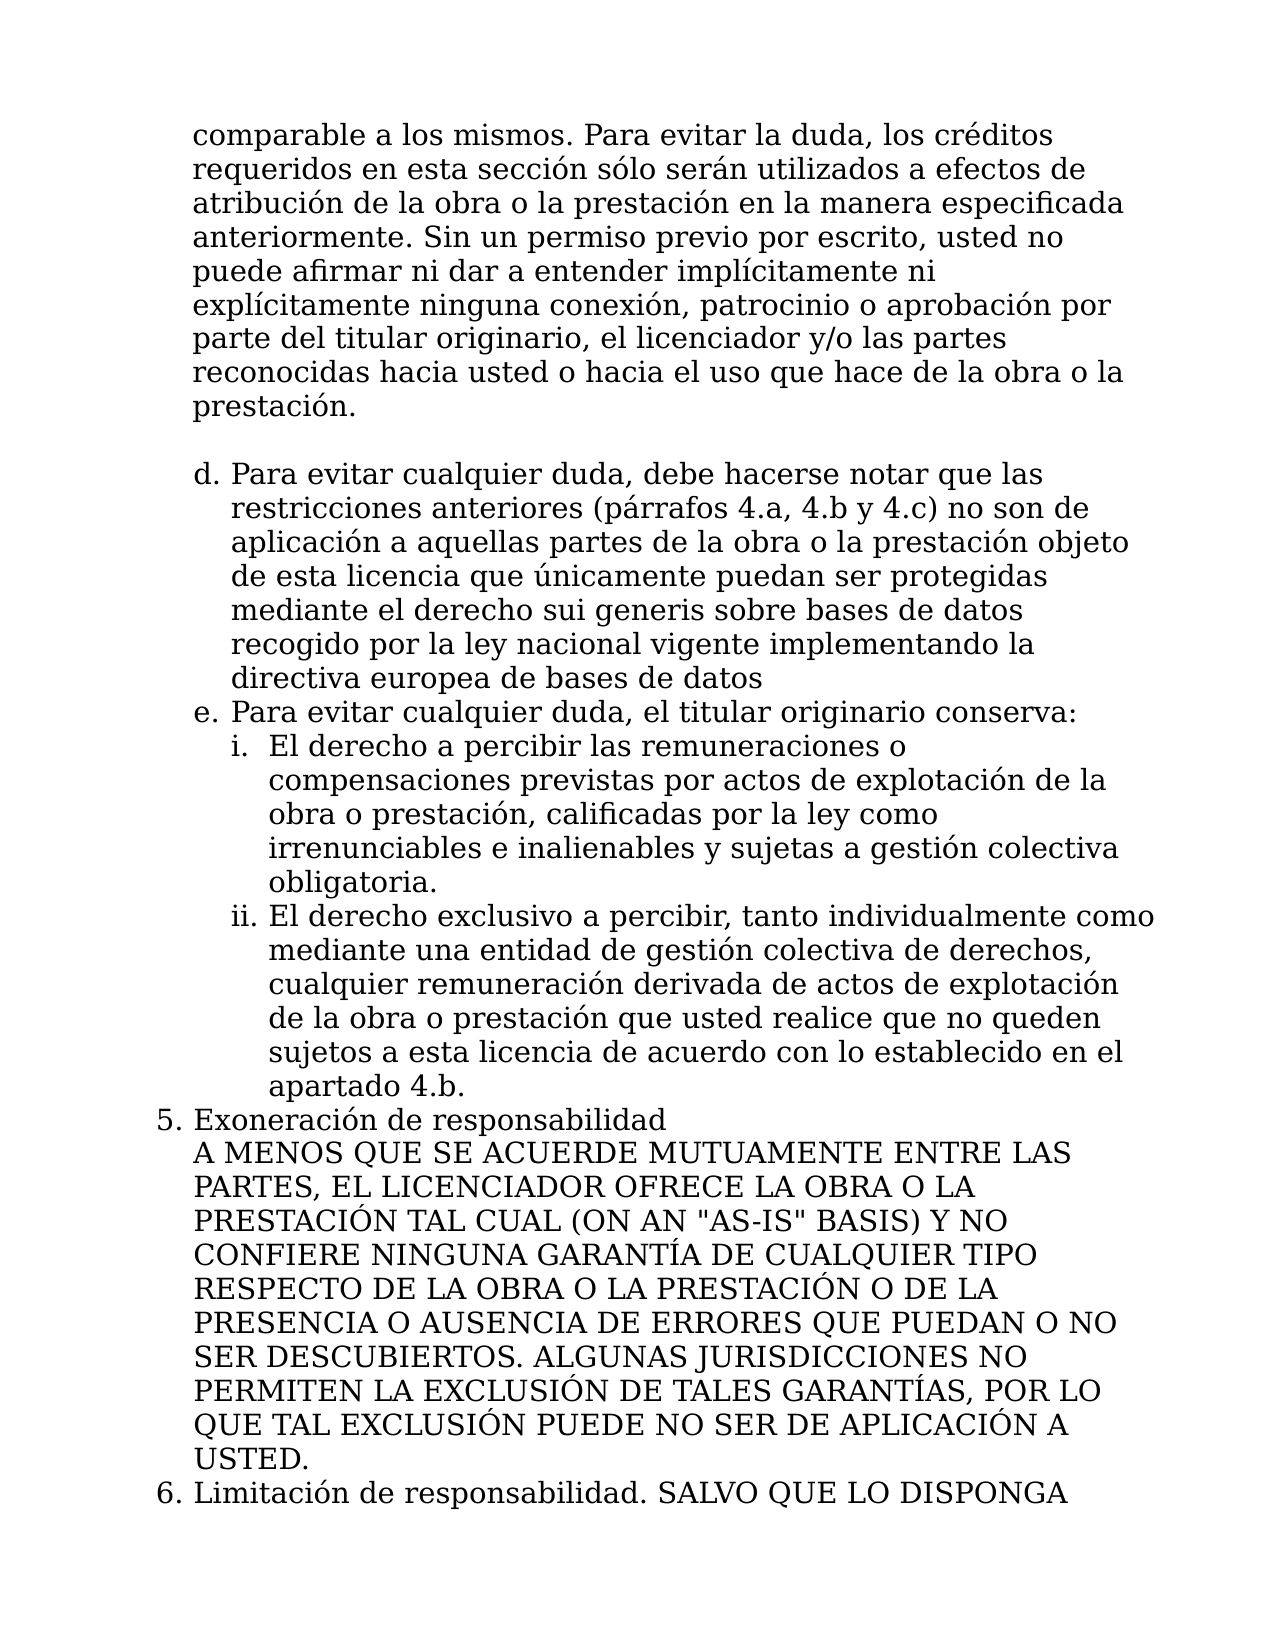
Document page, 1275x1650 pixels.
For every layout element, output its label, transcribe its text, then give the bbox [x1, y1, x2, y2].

list Limitación de responsabilidad. SALVO QUE LO DISPONGA [156, 1476, 1157, 1510]
list El derecho a percibir las remuneraciones o compensaciones previstas por actos de explotación de la obra o prestación, calificadas por la ley como irrenunciables e inalienables y sujetas a gestión colectiva obligatoria. [231, 729, 1157, 899]
list Para evitar cualquier duda, el titular originario conserva: [193, 695, 1157, 729]
list Exoneración de responsabilidad A MENOS QUE SE ACUERDE MUTUAMENTE ENTRE LAS PARTES, EL LICENCIADOR OFRECE LA OBRA O LA PRESTACIÓN TAL CUAL (ON AN "AS-IS" BASIS) Y NO CONFIERE NINGUNA GARANTÍA DE CUALQUIER TIPO RESPECTO DE LA OBRA O LA PRESTACIÓN O DE LA PRESENCIA O AUSENCIA DE ERRORES QUE PUEDAN O NO SER DESCUBIERTOS. ALGUNAS JURISDICCIONES NO PERMITEN LA EXCLUSIÓN DE TALES GARANTÍAS, POR LO QUE TAL EXCLUSIÓN PUEDE NO SER DE APLICACIÓN A USTED. [156, 1103, 1157, 1476]
list El derecho exclusivo a percibir, tanto individualmente como mediante una entidad de gestión colectiva de derechos, cualquier remuneración derivada de actos de explotación de la obra o prestación que usted realice que no queden sujetos a esta licencia de acuerdo con lo establecido en el apartado 4.b. [231, 899, 1157, 1103]
list Para evitar cualquier duda, debe hacerse notar que las restricciones anteriores (párrafos 4.a, 4.b y 4.c) no son de aplicación a aquellas partes de la obra o la prestación objeto de esta licencia que únicamente puedan ser protegidas mediante el derecho sui generis sobre bases de datos recogido por la ley nacional vigente implementando la directiva europea de bases de datos [193, 458, 1157, 695]
text comparable a los mismos. Para evitar la duda, los créditos requeridos en esta sección sólo serán utilizados a efectos de atribución de la obra o la prestación en la manera especificada anteriormente. Sin un permiso previo por escrito, usted no puede afirmar ni dar a entender implícitamente ni explícitamente ninguna conexión, patrocinio o aprobación por parte del titular originario, el licenciador y/o las partes reconocidas hacia usted o hacia el uso que hace de la obra o la prestación. [192, 118, 1157, 458]
